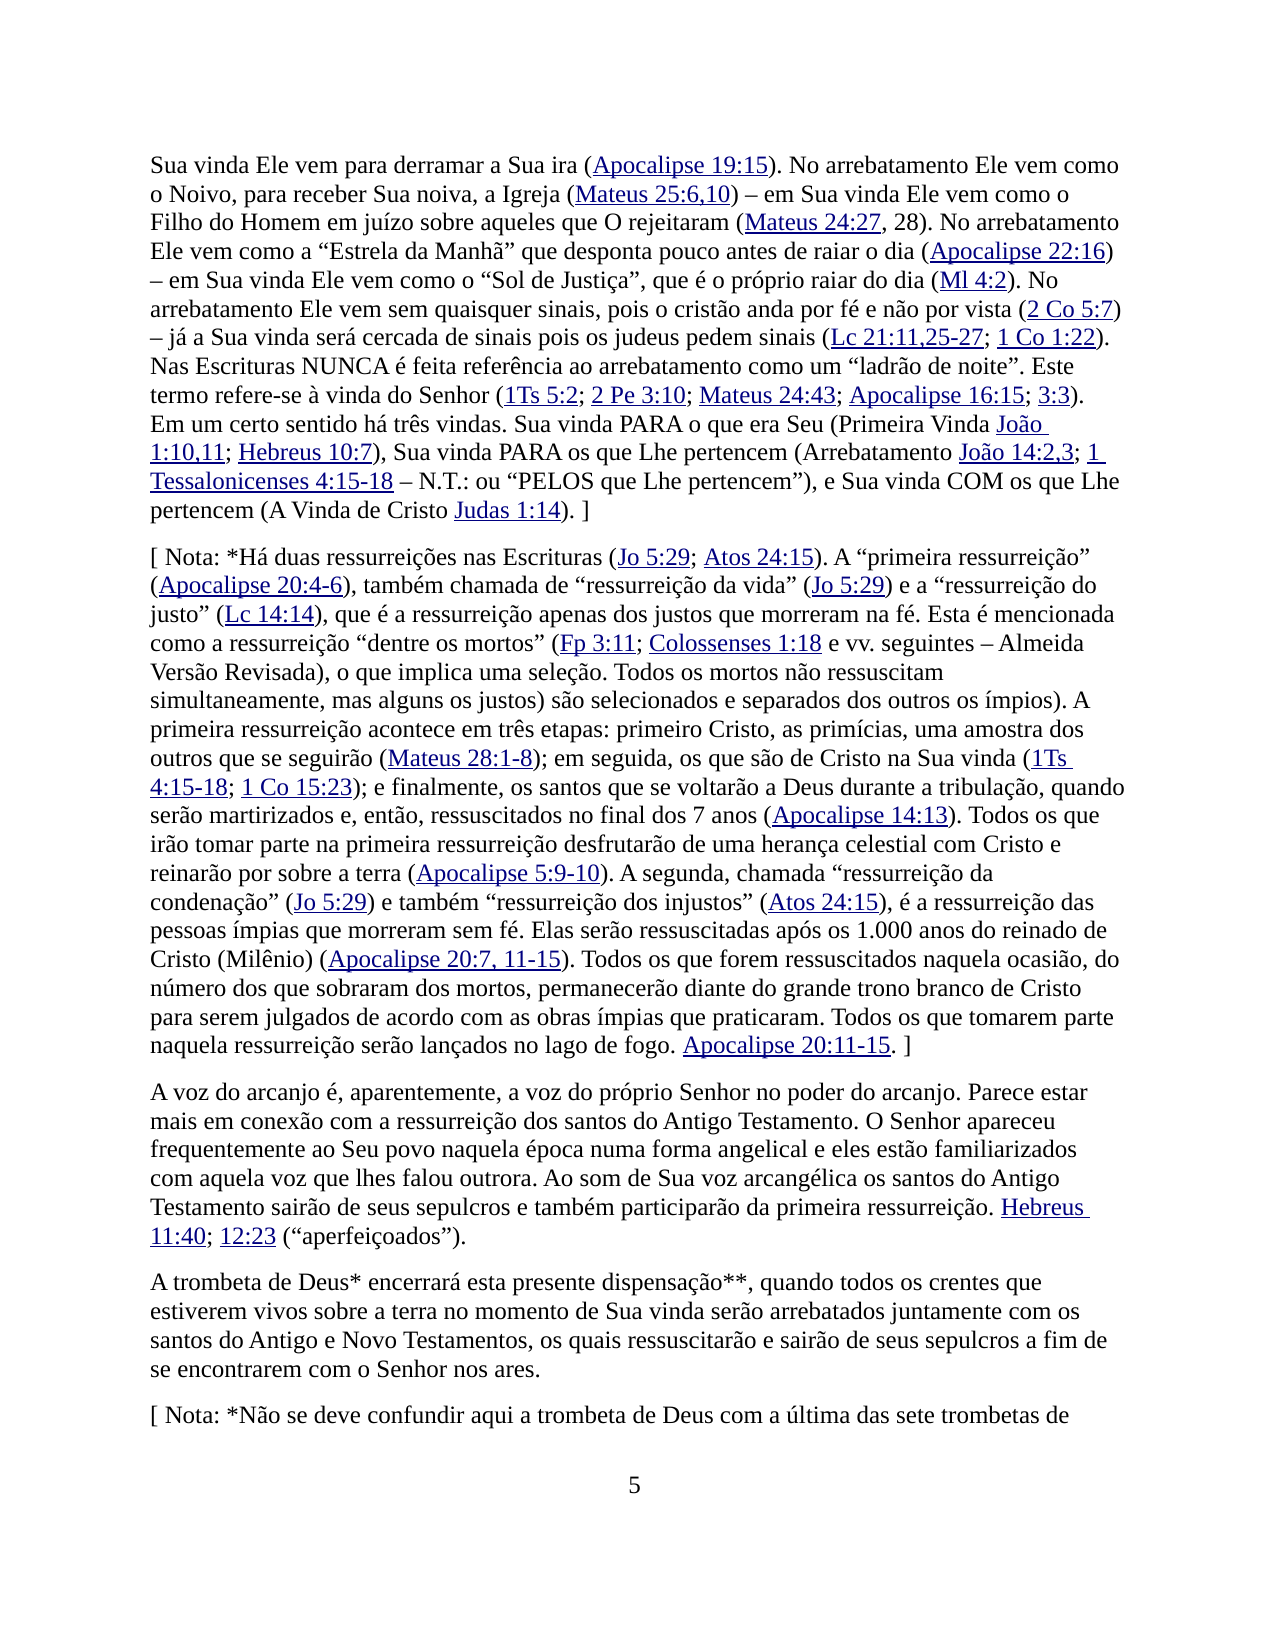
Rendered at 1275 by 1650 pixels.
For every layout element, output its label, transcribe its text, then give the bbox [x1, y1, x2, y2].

text [ Nota: *Há duas ressurreições nas Escrituras (Jo 5:29; Atos 24:15). A “primeira ressurreição” (Apocalipse 20:4-6), também chamada de “ressurreição da vida” (Jo 5:29) e a “ressurreição do justo” (Lc 14:14), que é a ressurreição apenas dos justos que morreram na fé. Esta é mencionada como a ressurreição “dentre os mortos” (Fp 3:11; Colossenses 1:18 e vv. seguintes – Almeida Versão Revisada), o que implica uma seleção. Todos os mortos não ressuscitam simultaneamente, mas alguns os justos) são selecionados e separados dos outros os ímpios). A primeira ressurreição acontece em três etapas: primeiro Cristo, as primícias, uma amostra dos outros que se seguirão (Mateus 28:1-8); em seguida, os que são de Cristo na Sua vinda (1Ts 4:15-18; 1 Co 15:23); e finalmente, os santos que se voltarão a Deus durante a tribulação, quando serão martirizados e, então, ressuscitados no final dos 7 anos (Apocalipse 14:13). Todos os que irão tomar parte na primeira ressurreição desfrutarão de uma herança celestial com Cristo e reinarão por sobre a terra (Apocalipse 5:9-10). A segunda, chamada “ressurreição da condenação” (Jo 5:29) e também “ressurreição dos injustos” (Atos 24:15), é a ressurreição das pessoas ímpias que morreram sem fé. Elas serão ressuscitadas após os 1.000 anos do reinado de Cristo (Milênio) (Apocalipse 20:7, 11-15). Todos os que forem ressuscitados naquela ocasião, do número dos que sobraram dos mortos, permanecerão diante do grande trono branco de Cristo para serem julgados de acordo com as obras ímpias que praticaram. Todos os que tomarem parte naquela ressurreição serão lançados no lago de fogo. Apocalipse 20:11-15. ] [150, 542, 1125, 1059]
text A trombeta de Deus* encerrará esta presente dispensação**, quando todos os crentes que estiverem vivos sobre a terra no momento de Sua vinda serão arrebatados juntamente com os santos do Antigo e Novo Testamentos, os quais ressuscitarão e sairão de seus sepulcros a fim de se encontrarem com o Senhor nos ares. [150, 1267, 1125, 1382]
text A voz do arcanjo é, aparentemente, a voz do próprio Senhor no poder do arcanjo. Parece estar mais em conexão com a ressurreição dos santos do Antigo Testamento. O Senhor apareceu frequentemente ao Seu povo naquela época numa forma angelical e eles estão familiarizados com aquela voz que lhes falou outrora. Ao som de Sua voz arcangélica os santos do Antigo Testamento sairão de seus sepulcros e também participarão da primeira ressurreição. Hebreus 11:40; 12:23 (“aperfeiçoados”). [150, 1077, 1125, 1249]
text [ Nota: *Não se deve confundir aqui a trombeta de Deus com a última das sete trombetas de [150, 1400, 1125, 1429]
text Sua vinda Ele vem para derramar a Sua ira (Apocalipse 19:15). No arrebatamento Ele vem como o Noivo, para receber Sua noiva, a Igreja (Mateus 25:6,10) – em Sua vinda Ele vem como o Filho do Homem em juízo sobre aqueles que O rejeitaram (Mateus 24:27, 28). No arrebatamento Ele vem como a “Estrela da Manhã” que desponta pouco antes de raiar o dia (Apocalipse 22:16) – em Sua vinda Ele vem como o “Sol de Justiça”, que é o próprio raiar do dia (Ml 4:2). No arrebatamento Ele vem sem quaisquer sinais, pois o cristão anda por fé e não por vista (2 Co 5:7) – já a Sua vinda será cercada de sinais pois os judeus pedem sinais (Lc 21:11,25-27; 1 Co 1:22). Nas Escrituras NUNCA é feita referência ao arrebatamento como um “ladrão de noite”. Este termo refere-se à vinda do Senhor (1Ts 5:2; 2 Pe 3:10; Mateus 24:43; Apocalipse 16:15; 3:3). Em um certo sentido há três vindas. Sua vinda PARA o que era Seu (Primeira Vinda João 1:10,11; Hebreus 10:7), Sua vinda PARA os que Lhe pertencem (Arrebatamento João 14:2,3; 1 Tessalonicenses 4:15-18 – N.T.: ou “PELOS que Lhe pertencem”), e Sua vinda COM os que Lhe pertencem (A Vinda de Cristo Judas 1:14). ] [150, 150, 1125, 524]
